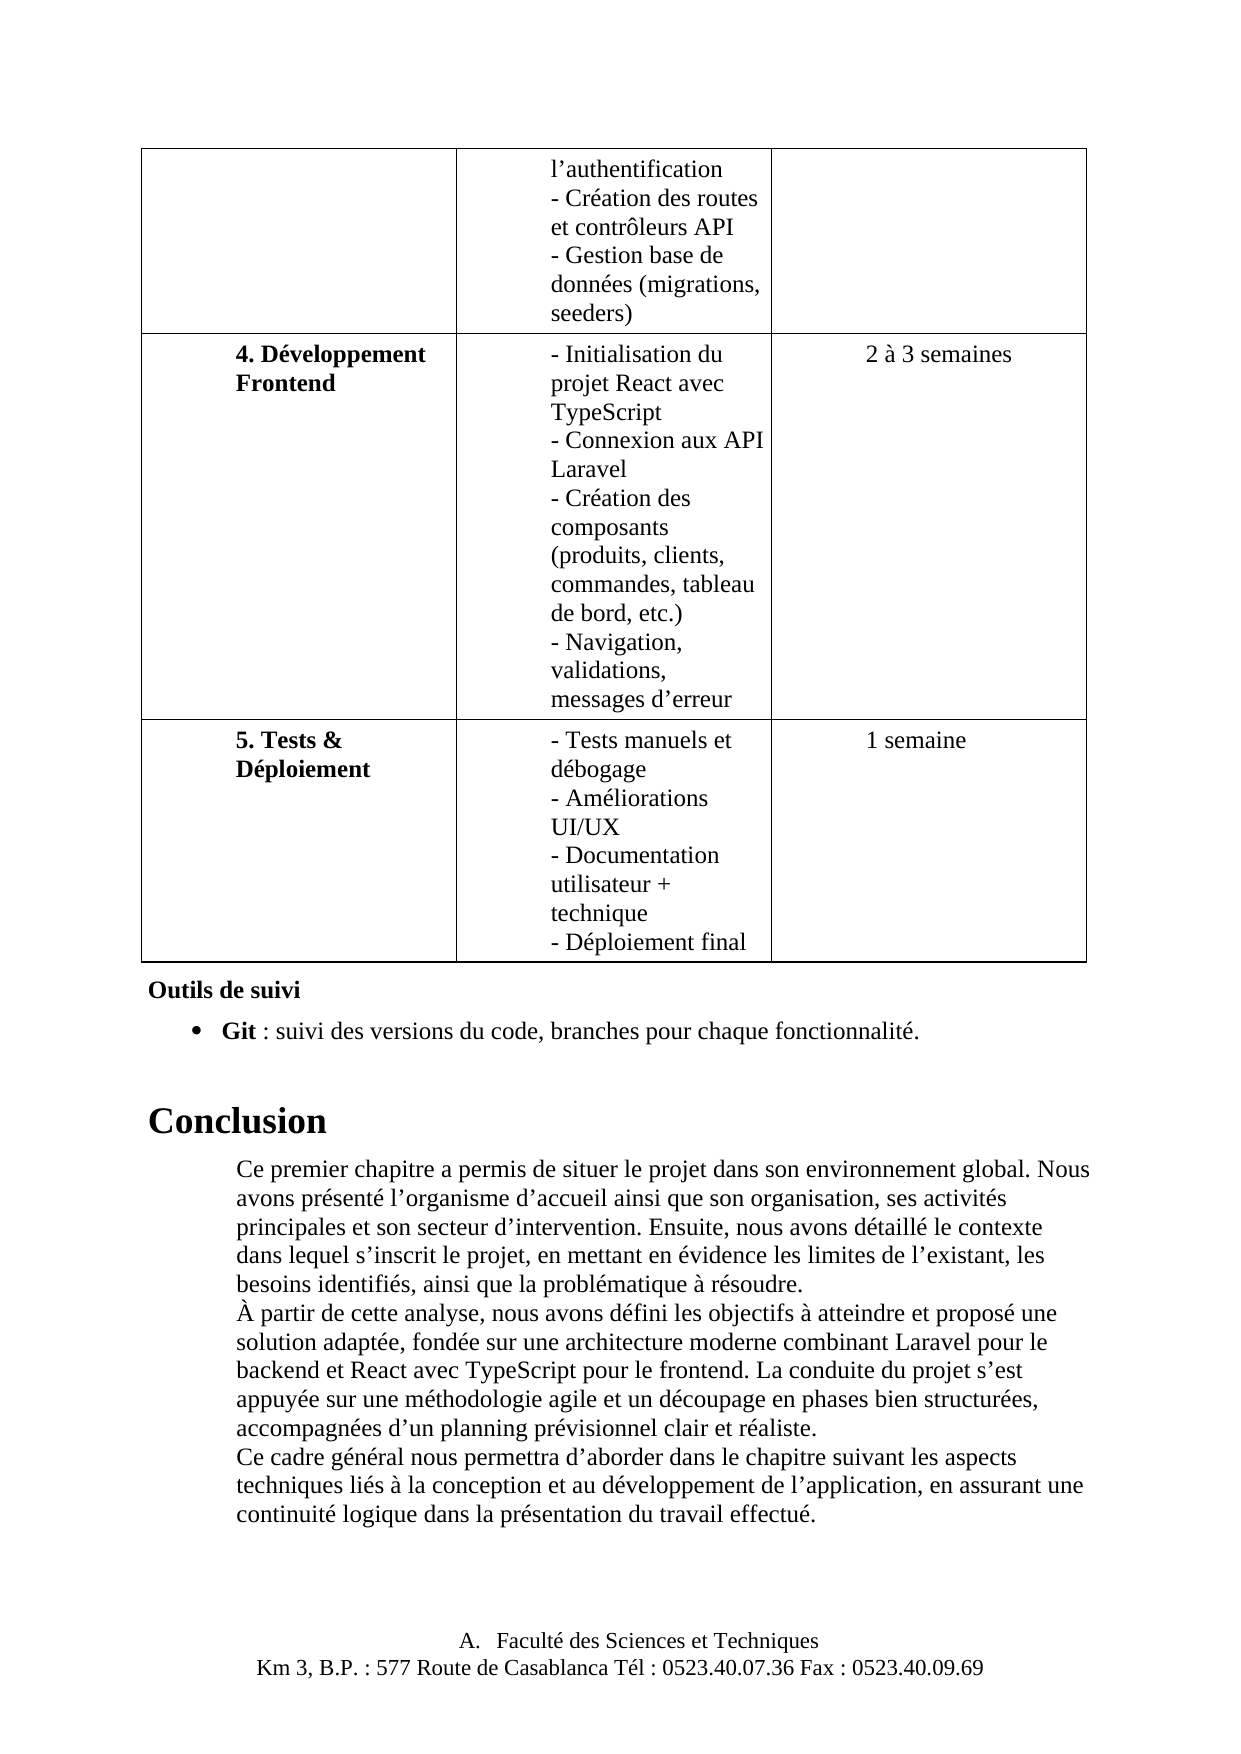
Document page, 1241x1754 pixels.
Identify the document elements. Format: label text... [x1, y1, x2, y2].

text À partir de cette analyse, nous avons défini les objectifs à atteindre et proposé une solution adaptée, fondée sur une architecture moderne combinant Laravel pour le backend et React avec TypeScript pour le frontend. La conduite du projet s’est appuyée sur une méthodologie agile et un découpage en phases bien structurées, accompagnées d’un planning prévisionnel clair et réaliste. [236, 1298, 1093, 1442]
table_cell - Tests manuels et débogage - Améliorations UI/UX - Documentation utilisateur + technique - Déploiement final [457, 720, 771, 961]
table_cell 4. Développement Frontend [142, 334, 456, 719]
table_cell l’authentification - Création des routes et contrôleurs API - Gestion base de données (migrations, seeders) [457, 149, 771, 333]
table_cell [142, 149, 456, 333]
table_cell [772, 149, 1086, 333]
subtitle Outils de suivi [148, 975, 1093, 1004]
table_cell - Initialisation du projet React avec TypeScript - Connexion aux API Laravel - Création des composants (produits, clients, commandes, tableau de bord, etc.) - Navigation, validations, messages d’erreur [457, 334, 771, 719]
text Ce cadre général nous permettra d’aborder dans le chapitre suivant les aspects techniques liés à la conception et au développement de l’application, en assurant une continuité logique dans la présentation du travail effectué. [236, 1442, 1093, 1528]
list Git : suivi des versions du code, branches pour chaque fonctionnalité. [192, 1016, 1093, 1045]
table_cell 2 à 3 semaines [772, 334, 1086, 719]
table_cell 1 semaine [772, 720, 1086, 961]
subtitle Conclusion [148, 1099, 1093, 1142]
table_cell 5. Tests & Déploiement [142, 720, 456, 961]
text Ce premier chapitre a permis de situer le projet dans son environnement global. Nous avons présenté l’organisme d’accueil ainsi que son organisation, ses activités principales et son secteur d’intervention. Ensuite, nous avons détaillé le contexte dans lequel s’inscrit le projet, en mettant en évidence les limites de l’existant, les besoins identifiés, ainsi que la problématique à résoudre. [236, 1154, 1093, 1298]
